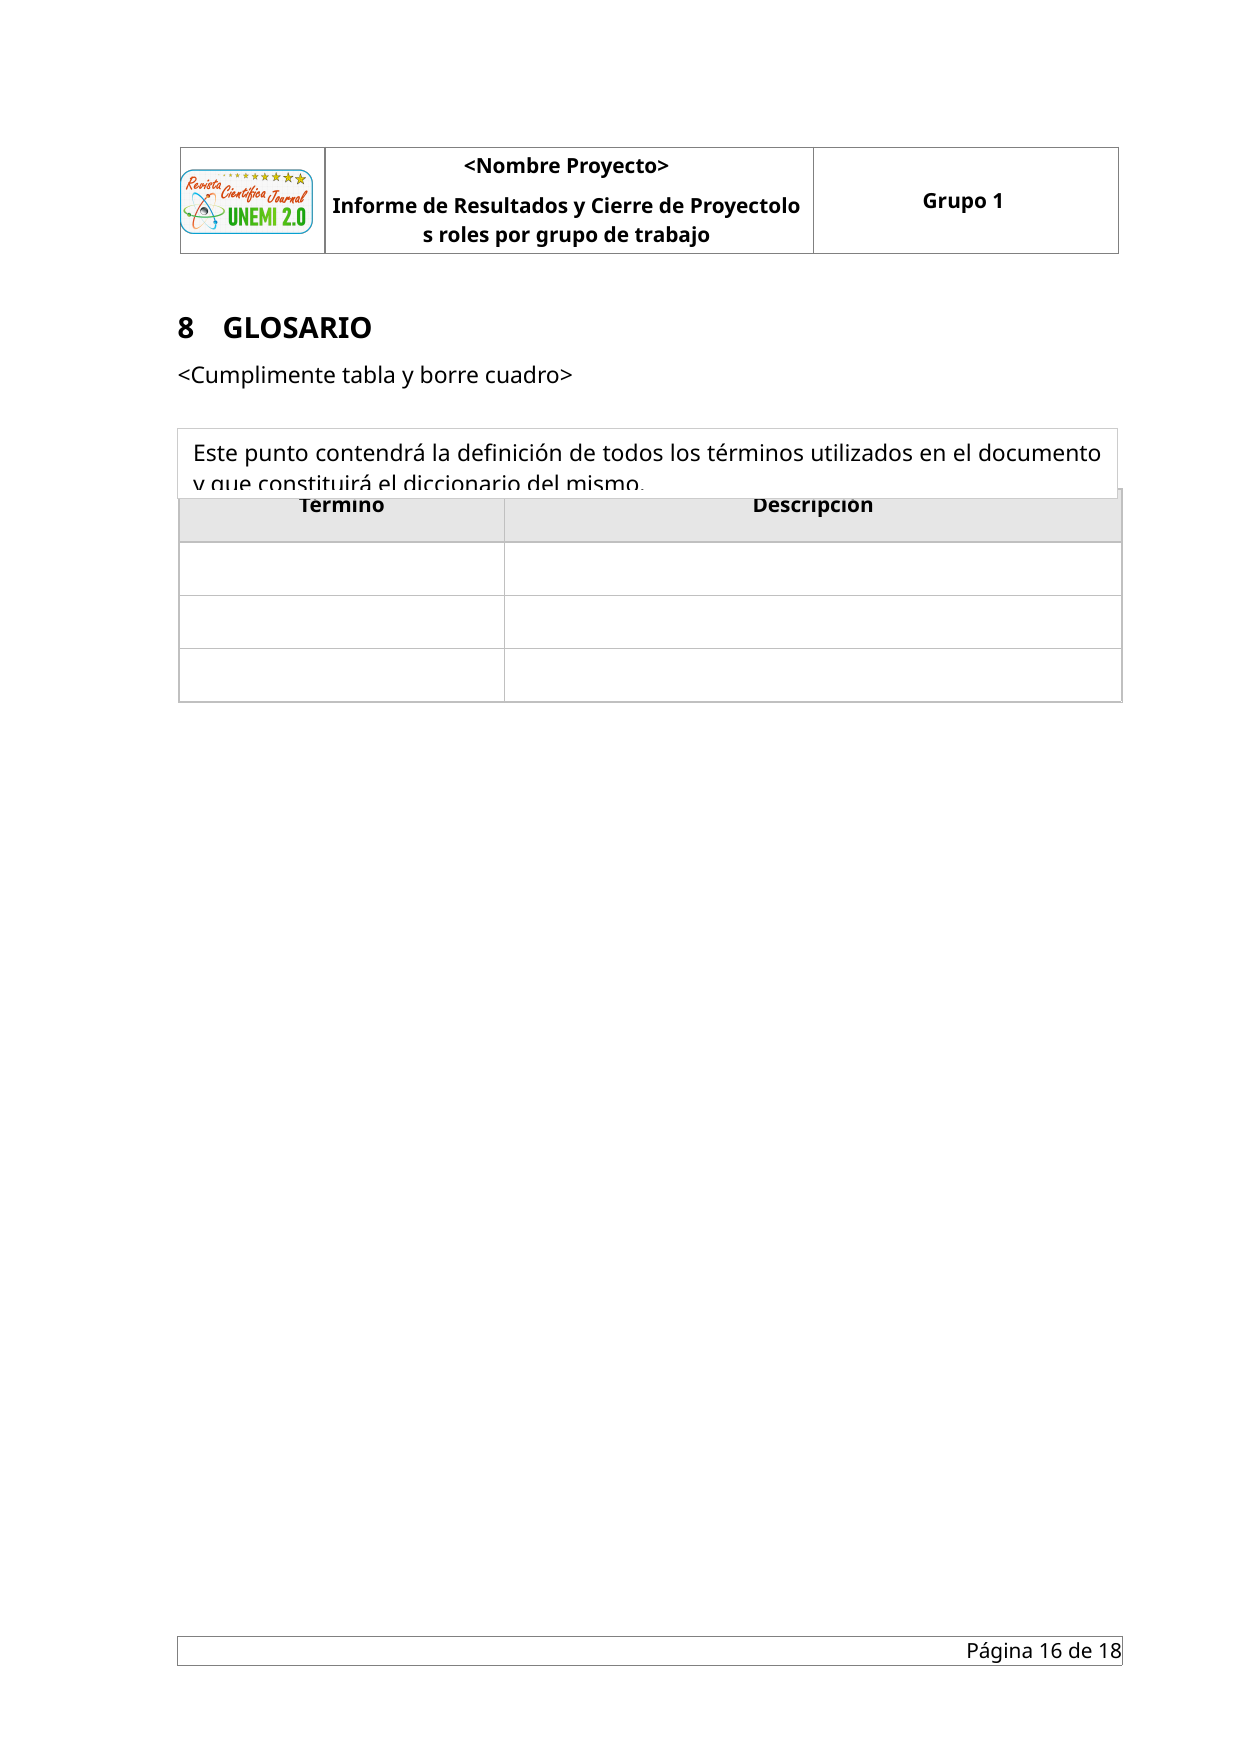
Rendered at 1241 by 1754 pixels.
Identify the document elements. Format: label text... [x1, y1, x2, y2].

table_cell [180, 649, 504, 701]
text <Cumplimente tabla y borre cuadro> [177, 359, 1122, 390]
table_cell [505, 596, 1121, 648]
table_cell [505, 649, 1121, 701]
table_header Descripción [505, 490, 1121, 541]
subtitle GLOSARIO [177, 307, 1122, 347]
table_cell [180, 543, 504, 594]
table_header Término [180, 499, 504, 541]
text Este punto contendrá la definición de todos los términos utilizados en el documento y que constituirá el diccionario del mismo. [193, 437, 1102, 489]
table_cell [180, 596, 504, 648]
table_cell [505, 543, 1121, 594]
